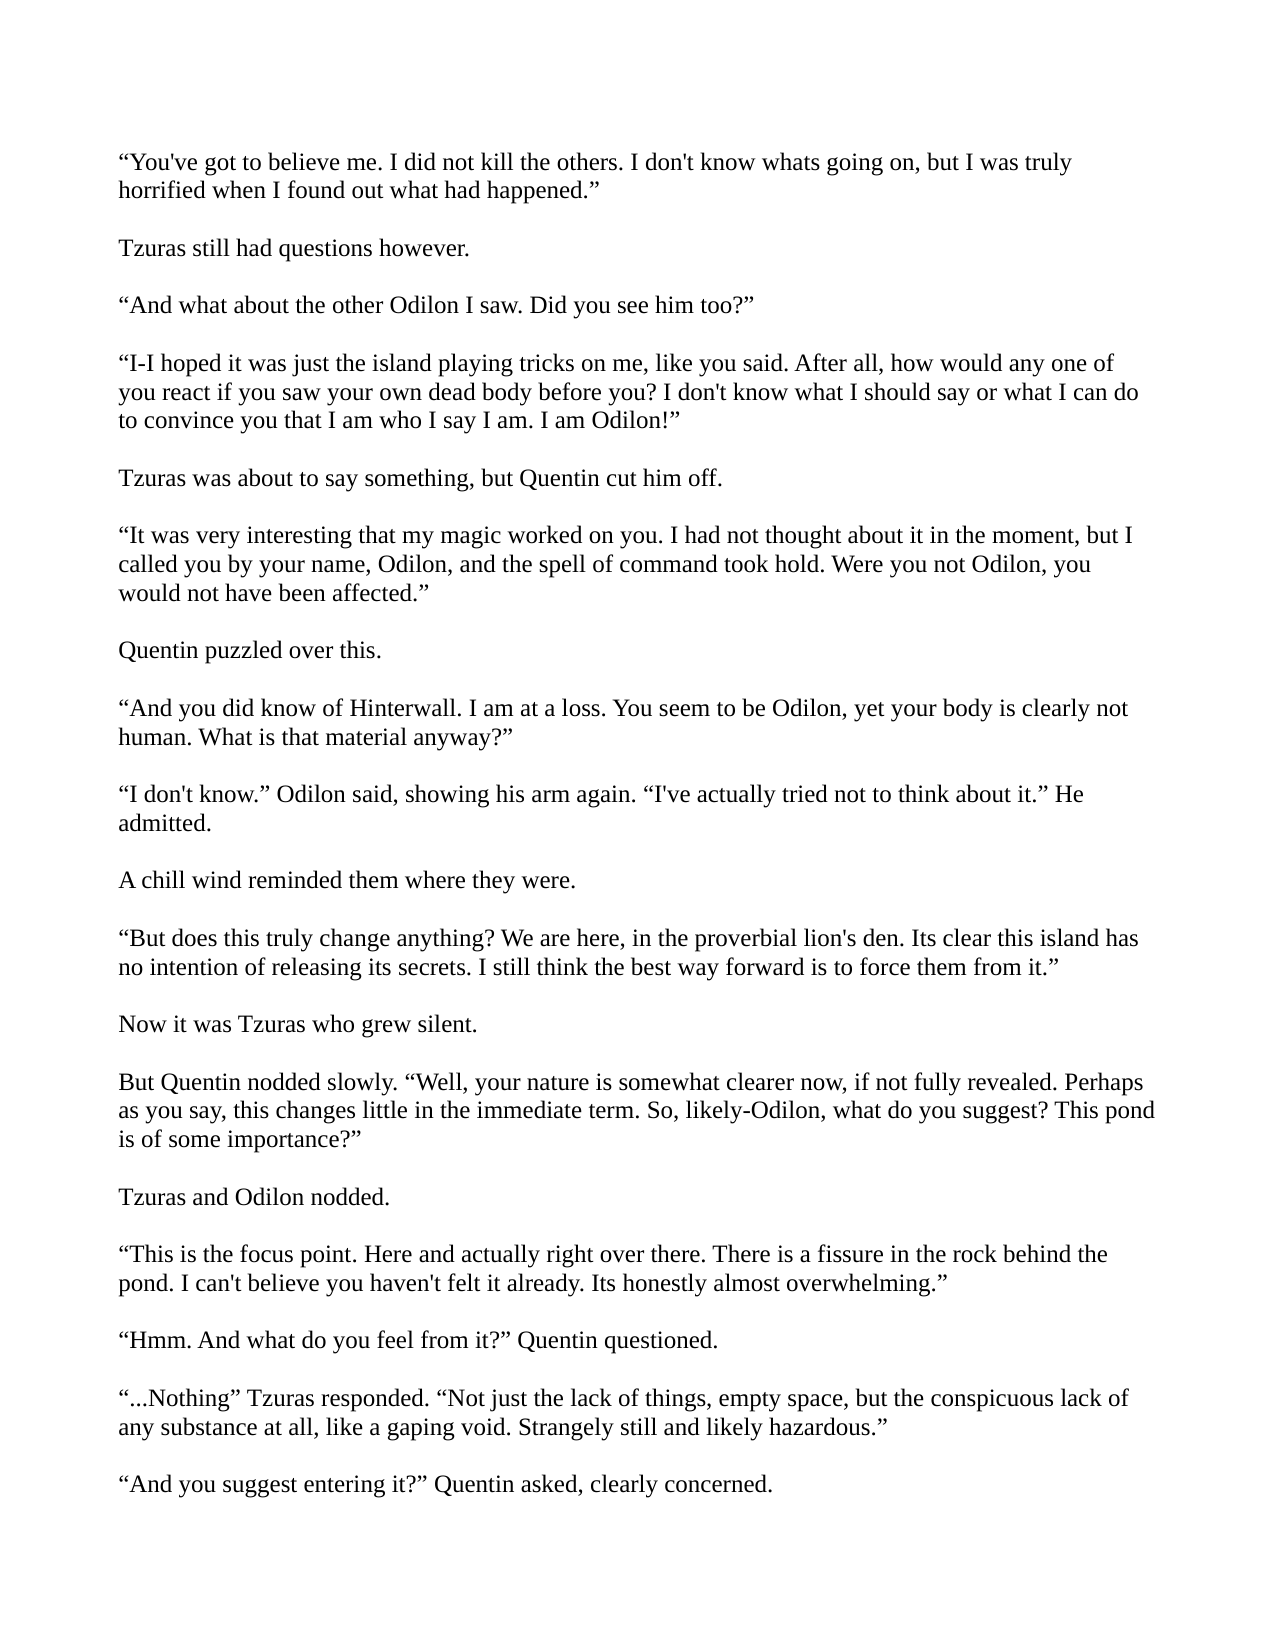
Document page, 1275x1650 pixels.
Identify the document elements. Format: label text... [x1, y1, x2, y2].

text “I-I hoped it was just the island playing tricks on me, like you said. After all, how would any one of you react if you saw your own dead body before you? I don't know what I should say or what I can do to convince you that I am who I say I am. I am Odilon!” [118, 348, 1157, 434]
text “You've got to believe me. I did not kill the others. I don't know whats going on, but I was truly horrified when I found out what had happened.” [118, 147, 1157, 204]
text “And you suggest entering it?” Quentin asked, clearly concerned. [118, 1469, 1157, 1498]
text “But does this truly change anything? We are here, in the proverbial lion's den. Its clear this island has no intention of releasing its secrets. I still think the best way forward is to force them from it.” [118, 923, 1157, 981]
text “Hmm. And what do you feel from it?” Quentin questioned. [118, 1326, 1157, 1354]
text “I don't know.” Odilon said, showing his arm again. “I've actually tried not to think about it.” He admitted. [118, 779, 1157, 837]
text But Quentin nodded slowly. “Well, your nature is somewhat clearer now, if not fully revealed. Perhaps as you say, this changes little in the immediate term. So, likely-Odilon, what do you suggest? This pond is of some importance?” [118, 1067, 1157, 1153]
text Quentin puzzled over this. [118, 636, 1157, 664]
text Now it was Tzuras who grew silent. [118, 1009, 1157, 1038]
text Tzuras and Odilon nodded. [118, 1182, 1157, 1211]
text Tzuras was about to say something, but Quentin cut him off. [118, 463, 1157, 492]
text “And you did know of Hinterwall. I am at a loss. You seem to be Odilon, yet your body is clearly not human. What is that material anyway?” [118, 693, 1157, 779]
text Tzuras still had questions however. [118, 233, 1157, 262]
text “It was very interesting that my magic worked on you. I had not thought about it in the moment, but I called you by your name, Odilon, and the spell of command took hold. Were you not Odilon, you would not have been affected.” [118, 521, 1157, 607]
text “This is the focus point. Here and actually right over there. There is a fissure in the rock behind the pond. I can't believe you haven't felt it already. Its honestly almost overwhelming.” [118, 1239, 1157, 1297]
text “And what about the other Odilon I saw. Did you see him too?” [118, 291, 1157, 319]
text A chill wind reminded them where they were. [118, 866, 1157, 894]
text “...Nothing” Tzuras responded. “Not just the lack of things, empty space, but the conspicuous lack of any substance at all, like a gaping void. Strangely still and likely hazardous.” [118, 1383, 1157, 1441]
